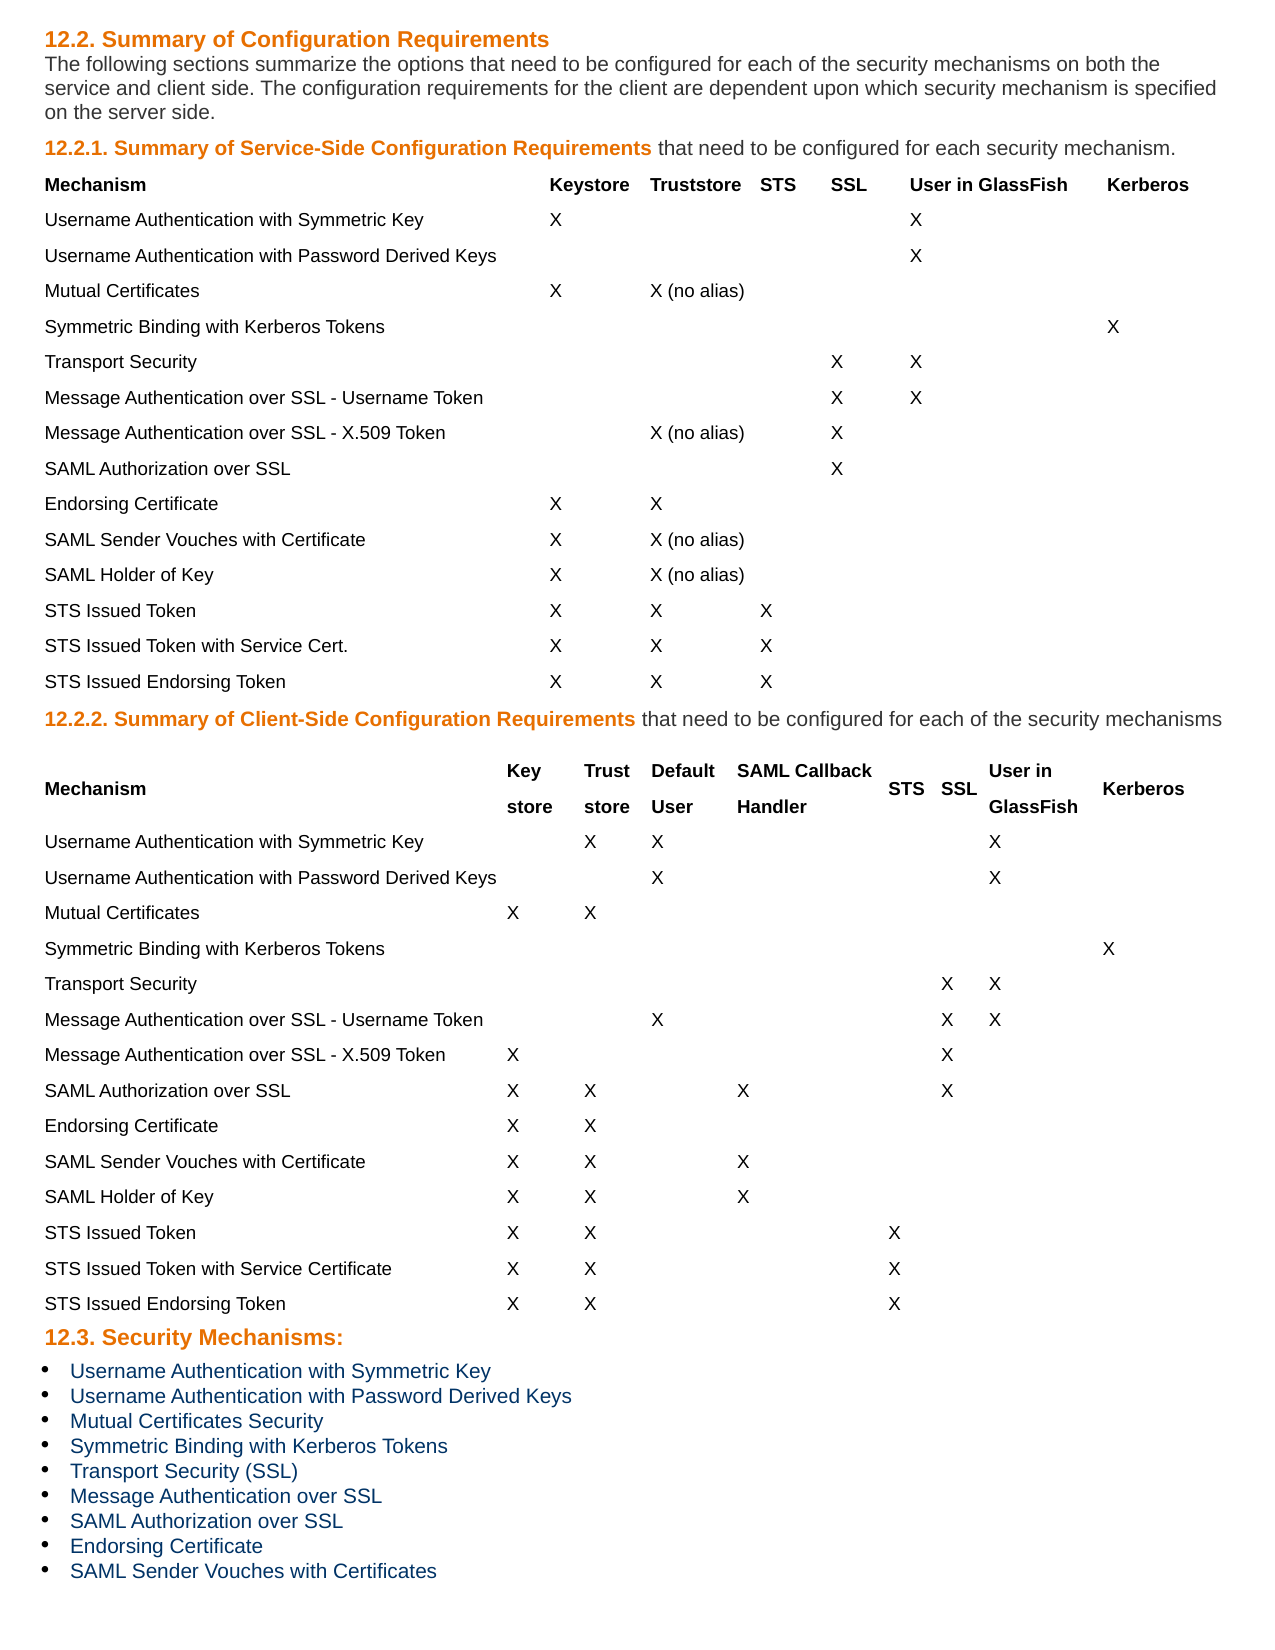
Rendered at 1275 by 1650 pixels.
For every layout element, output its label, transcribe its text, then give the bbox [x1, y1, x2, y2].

table_cell [549, 408, 650, 443]
table_cell [888, 853, 941, 888]
table_cell [1107, 408, 1209, 443]
table_cell [1107, 266, 1209, 301]
table_cell [910, 586, 1107, 621]
table_cell [650, 444, 760, 479]
table_cell [941, 924, 988, 959]
table_header Kerberos [1102, 746, 1203, 764]
subtitle 12.2.2. Summary of Client-Side Configuration Requirements that need to be configured for each of the security mechanisms [44, 707, 1227, 731]
table_cell [584, 995, 651, 1030]
table_cell [737, 1244, 888, 1279]
table_cell [650, 301, 760, 337]
table_cell [989, 1208, 1102, 1243]
table_cell [651, 888, 737, 924]
table_header STS [888, 799, 941, 817]
table_cell [1102, 888, 1203, 924]
table_cell [737, 1030, 888, 1066]
table_cell [737, 1279, 888, 1314]
table_header Kerberos [1102, 799, 1203, 817]
table_cell [760, 479, 831, 514]
table_cell [888, 1066, 941, 1101]
table_cell [1102, 1066, 1203, 1101]
table_cell [760, 266, 831, 301]
table_cell [651, 1244, 737, 1279]
table_cell [831, 266, 909, 301]
table_cell [941, 1208, 988, 1243]
table_header SSL [941, 746, 988, 764]
table_cell [831, 230, 909, 266]
table_cell [760, 301, 831, 337]
table_cell [651, 924, 737, 959]
list Symmetric Binding with Kerberos Tokens [44, 1434, 1227, 1459]
table_cell [651, 1279, 737, 1314]
table_header STS [888, 746, 941, 764]
table_cell [941, 817, 988, 853]
table_cell [1107, 195, 1209, 230]
table_cell [831, 195, 909, 230]
table_cell [1107, 515, 1209, 550]
table_cell [507, 995, 584, 1030]
table_cell [1102, 1030, 1203, 1066]
table_cell [989, 1173, 1102, 1208]
table_header Mechanism [44, 799, 507, 817]
table_cell [888, 888, 941, 924]
table_cell [549, 444, 650, 479]
table_cell [910, 266, 1107, 301]
table_cell [910, 479, 1107, 514]
table_cell [989, 1279, 1102, 1314]
table_cell [910, 408, 1107, 443]
table_cell [507, 853, 584, 888]
table_cell [888, 1137, 941, 1172]
table_cell [1107, 586, 1209, 621]
table_cell [651, 1137, 737, 1172]
table_cell [941, 1101, 988, 1137]
table_cell [910, 301, 1107, 337]
table_cell [831, 586, 909, 621]
table_cell [888, 817, 941, 853]
table_cell [549, 337, 650, 372]
table_cell [650, 337, 760, 372]
table_cell [1102, 1137, 1203, 1172]
table_cell [888, 1030, 941, 1066]
list Username Authentication with Symmetric Key [44, 1359, 1227, 1384]
table_cell [989, 888, 1102, 924]
table_cell [941, 1173, 988, 1208]
table_cell [941, 1279, 988, 1314]
table_cell [1102, 1279, 1203, 1314]
table_cell [1107, 550, 1209, 586]
table_cell [760, 408, 831, 443]
table_cell [549, 230, 650, 266]
table_cell [1107, 479, 1209, 514]
table_cell [584, 959, 651, 995]
table_cell [650, 230, 760, 266]
table_cell [507, 959, 584, 995]
table_cell [831, 550, 909, 586]
table_cell [737, 817, 888, 853]
table_cell [760, 337, 831, 372]
table_cell [737, 924, 888, 959]
list Username Authentication with Password Derived Keys [44, 1384, 1227, 1409]
table_cell [507, 817, 584, 853]
table_cell [989, 1137, 1102, 1172]
table_cell [549, 373, 650, 408]
table_cell [1102, 959, 1203, 995]
table_cell [1107, 657, 1209, 692]
table_cell [888, 924, 941, 959]
table_cell [1102, 853, 1203, 888]
table_cell [1102, 995, 1203, 1030]
table_cell [831, 657, 909, 692]
table_cell [549, 301, 650, 337]
table_cell [651, 1030, 737, 1066]
table_cell [737, 888, 888, 924]
table_cell [584, 853, 651, 888]
table_cell [737, 995, 888, 1030]
list SAML Authorization over SSL [44, 1509, 1227, 1534]
table_cell [888, 1101, 941, 1137]
table_header Mechanism [44, 746, 507, 764]
subtitle 12.3. Security Mechanisms: [44, 1323, 1227, 1350]
table_cell [1102, 1101, 1203, 1137]
table_cell [831, 621, 909, 657]
table_cell [737, 1101, 888, 1137]
table_cell [910, 657, 1107, 692]
table_cell [989, 1244, 1102, 1279]
table_cell [831, 479, 909, 514]
table_cell [910, 444, 1107, 479]
table_cell [941, 853, 988, 888]
table_cell [737, 853, 888, 888]
table_cell [760, 444, 831, 479]
subtitle 12.2. Summary of Configuration Requirements [44, 26, 1227, 52]
table_cell [910, 621, 1107, 657]
table_cell [651, 1101, 737, 1137]
table_cell [760, 550, 831, 586]
table_cell [1107, 444, 1209, 479]
table_cell [910, 550, 1107, 586]
table_cell [507, 924, 584, 959]
table_cell [737, 1208, 888, 1243]
table_cell [1107, 621, 1209, 657]
table_cell [651, 959, 737, 995]
table_cell [989, 1101, 1102, 1137]
table_cell [760, 195, 831, 230]
table_cell [651, 1173, 737, 1208]
table_cell [941, 1244, 988, 1279]
text 12.2.1. Summary of Service-Side Configuration Requirements that need to be configured for each security mechanism. [44, 124, 1227, 159]
list Transport Security (SSL) [44, 1459, 1227, 1484]
table_cell [941, 1137, 988, 1172]
table_cell [1107, 337, 1209, 372]
table_cell [831, 301, 909, 337]
table_cell [989, 1066, 1102, 1101]
table_cell [989, 924, 1102, 959]
table_cell [888, 995, 941, 1030]
table_cell [1107, 230, 1209, 266]
table_cell [910, 515, 1107, 550]
text The following sections summarize the options that need to be configured for each of the security mechanisms on both the service and client side. The configuration requirements for the client are dependent upon which security mechanism is specified on the server side. [44, 52, 1227, 124]
table_cell [651, 1066, 737, 1101]
table_cell [651, 1208, 737, 1243]
table_cell [989, 1030, 1102, 1066]
table_header SSL [941, 799, 988, 817]
table_cell [760, 373, 831, 408]
table_cell [1102, 1244, 1203, 1279]
table_cell [941, 888, 988, 924]
table_cell [760, 515, 831, 550]
list Message Authentication over SSL [44, 1484, 1227, 1509]
table_cell [1102, 1208, 1203, 1243]
list Mutual Certificates Security [44, 1409, 1227, 1434]
table_cell [737, 959, 888, 995]
table_cell [650, 195, 760, 230]
table_cell [1102, 817, 1203, 853]
table_cell [888, 1173, 941, 1208]
table_cell [650, 373, 760, 408]
table_cell [760, 230, 831, 266]
list Endorsing Certificate [44, 1534, 1227, 1559]
table_cell [1102, 1173, 1203, 1208]
table_cell [584, 1030, 651, 1066]
table_cell [1107, 373, 1209, 408]
table_cell [831, 515, 909, 550]
list SAML Sender Vouches with Certificates [44, 1559, 1227, 1584]
table_cell [584, 924, 651, 959]
table_cell [888, 959, 941, 995]
